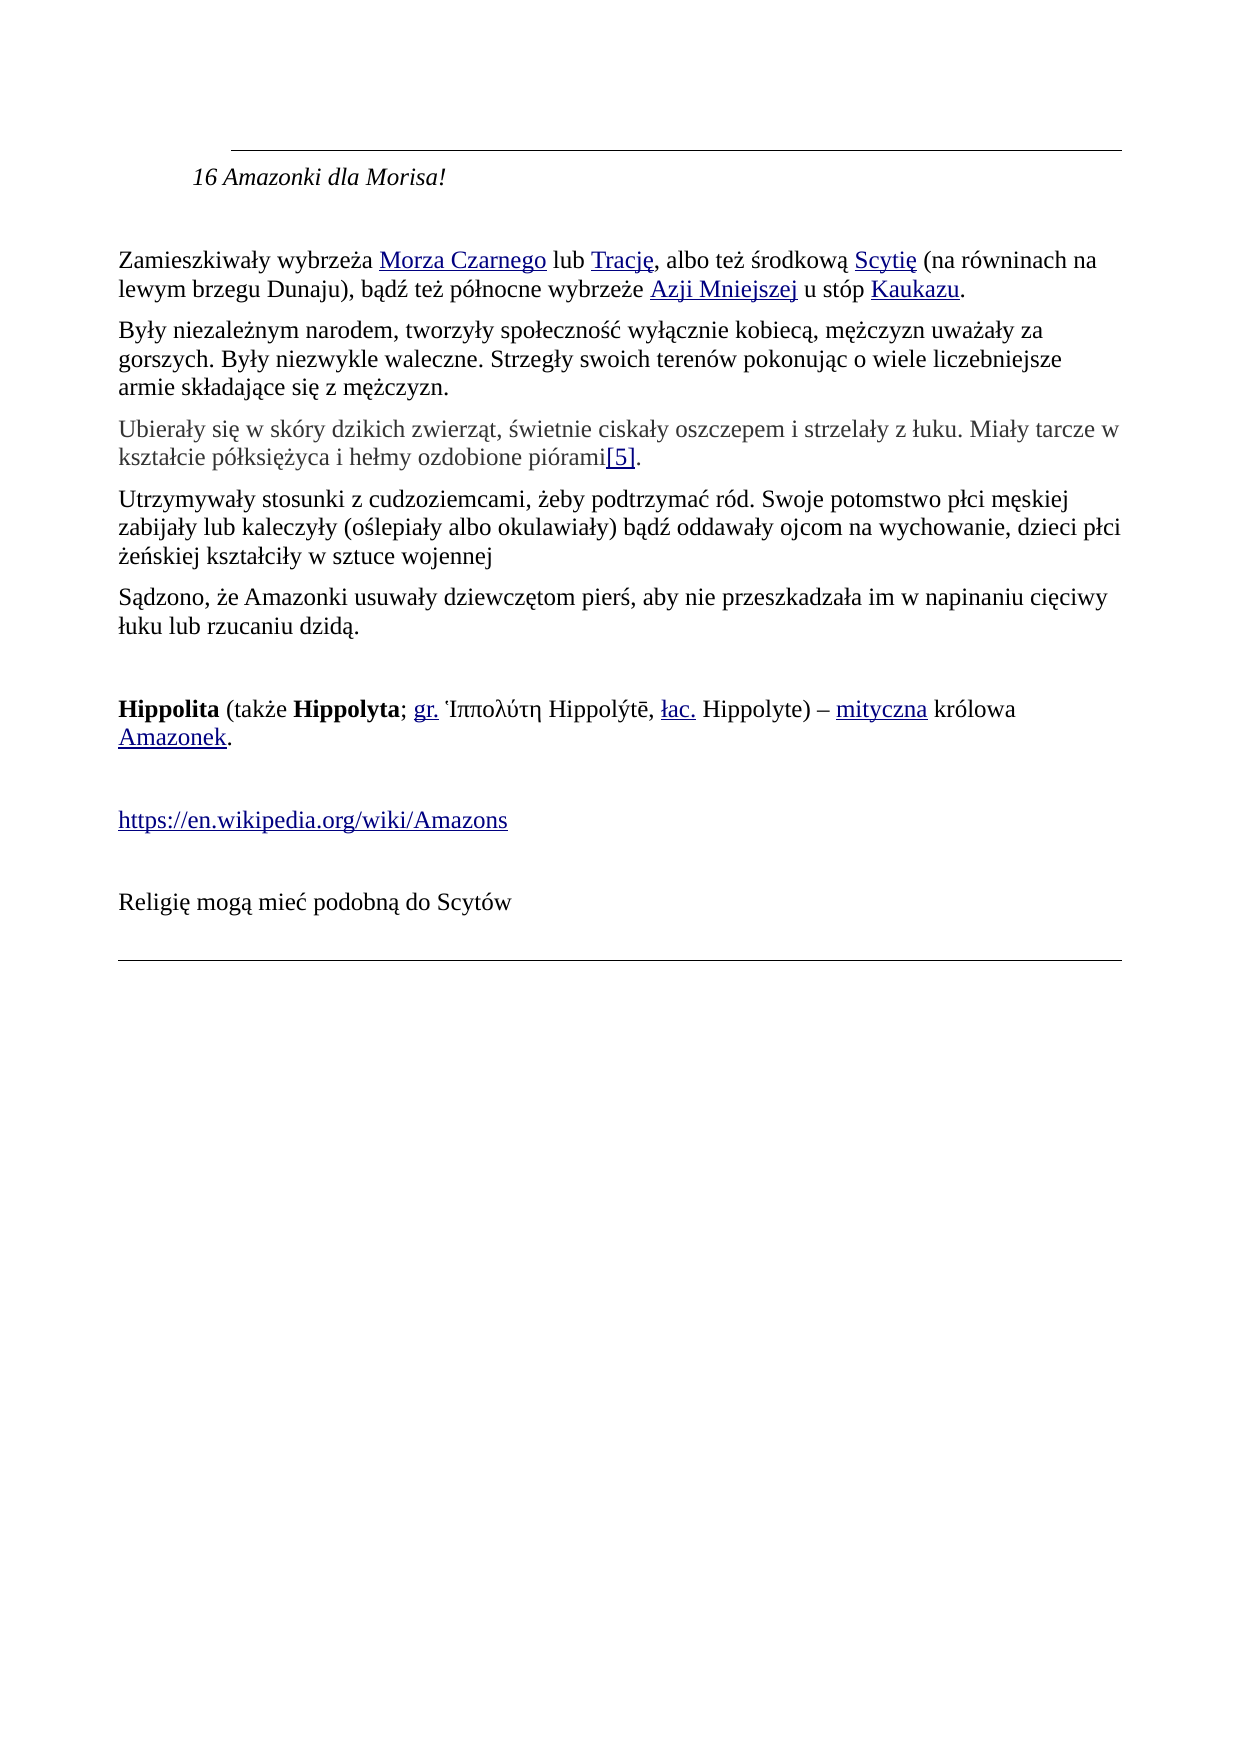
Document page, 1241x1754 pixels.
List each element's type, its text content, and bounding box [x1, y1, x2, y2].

text Zamieszkiwały wybrzeża Morza Czarnego lub Trację, albo też środkową Scytię (na równinach na lewym brzegu Dunaju), bądź też północne wybrzeże Azji Mniejszej u stóp Kaukazu. [118, 245, 1122, 302]
text https://en.wikipedia.org/wiki/Amazons [118, 805, 1122, 834]
text Utrzymywały stosunki z cudzoziemcami, żeby podtrzymać ród. Swoje potomstwo płci męskiej zabijały lub kaleczyły (oślepiały albo okulawiały) bądź oddawały ojcom na wychowanie, dzieci płci żeńskiej kształciły w sztuce wojennej [118, 484, 1122, 570]
text Były niezależnym narodem, tworzyły społeczność wyłącznie kobiecą, mężczyzn uważały za gorszych. Były niezwykle waleczne. Strzegły swoich terenów pokonując o wiele liczebniejsze armie składające się z mężczyzn. [118, 315, 1122, 401]
text Sądzono, że Amazonki usuwały dziewczętom pierś, aby nie przeszkadzała im w napinaniu cięciwy łuku lub rzucaniu dzidą. [118, 582, 1122, 640]
text 16 Amazonki dla Morisa! [118, 162, 1122, 191]
text Religię mogą mieć podobną do Scytów [118, 887, 1122, 916]
text Ubierały się w skóry dzikich zwierząt, świetnie ciskały oszczepem i strzelały z łuku. Miały tarcze w kształcie półksiężyca i hełmy ozdobione piórami[5]. [118, 414, 1122, 471]
text Hippolita (także Hippolyta; gr. Ἱππολύτη Hippolýtē, łac. Hippolyte) – mityczna królowa Amazonek. [118, 694, 1122, 751]
